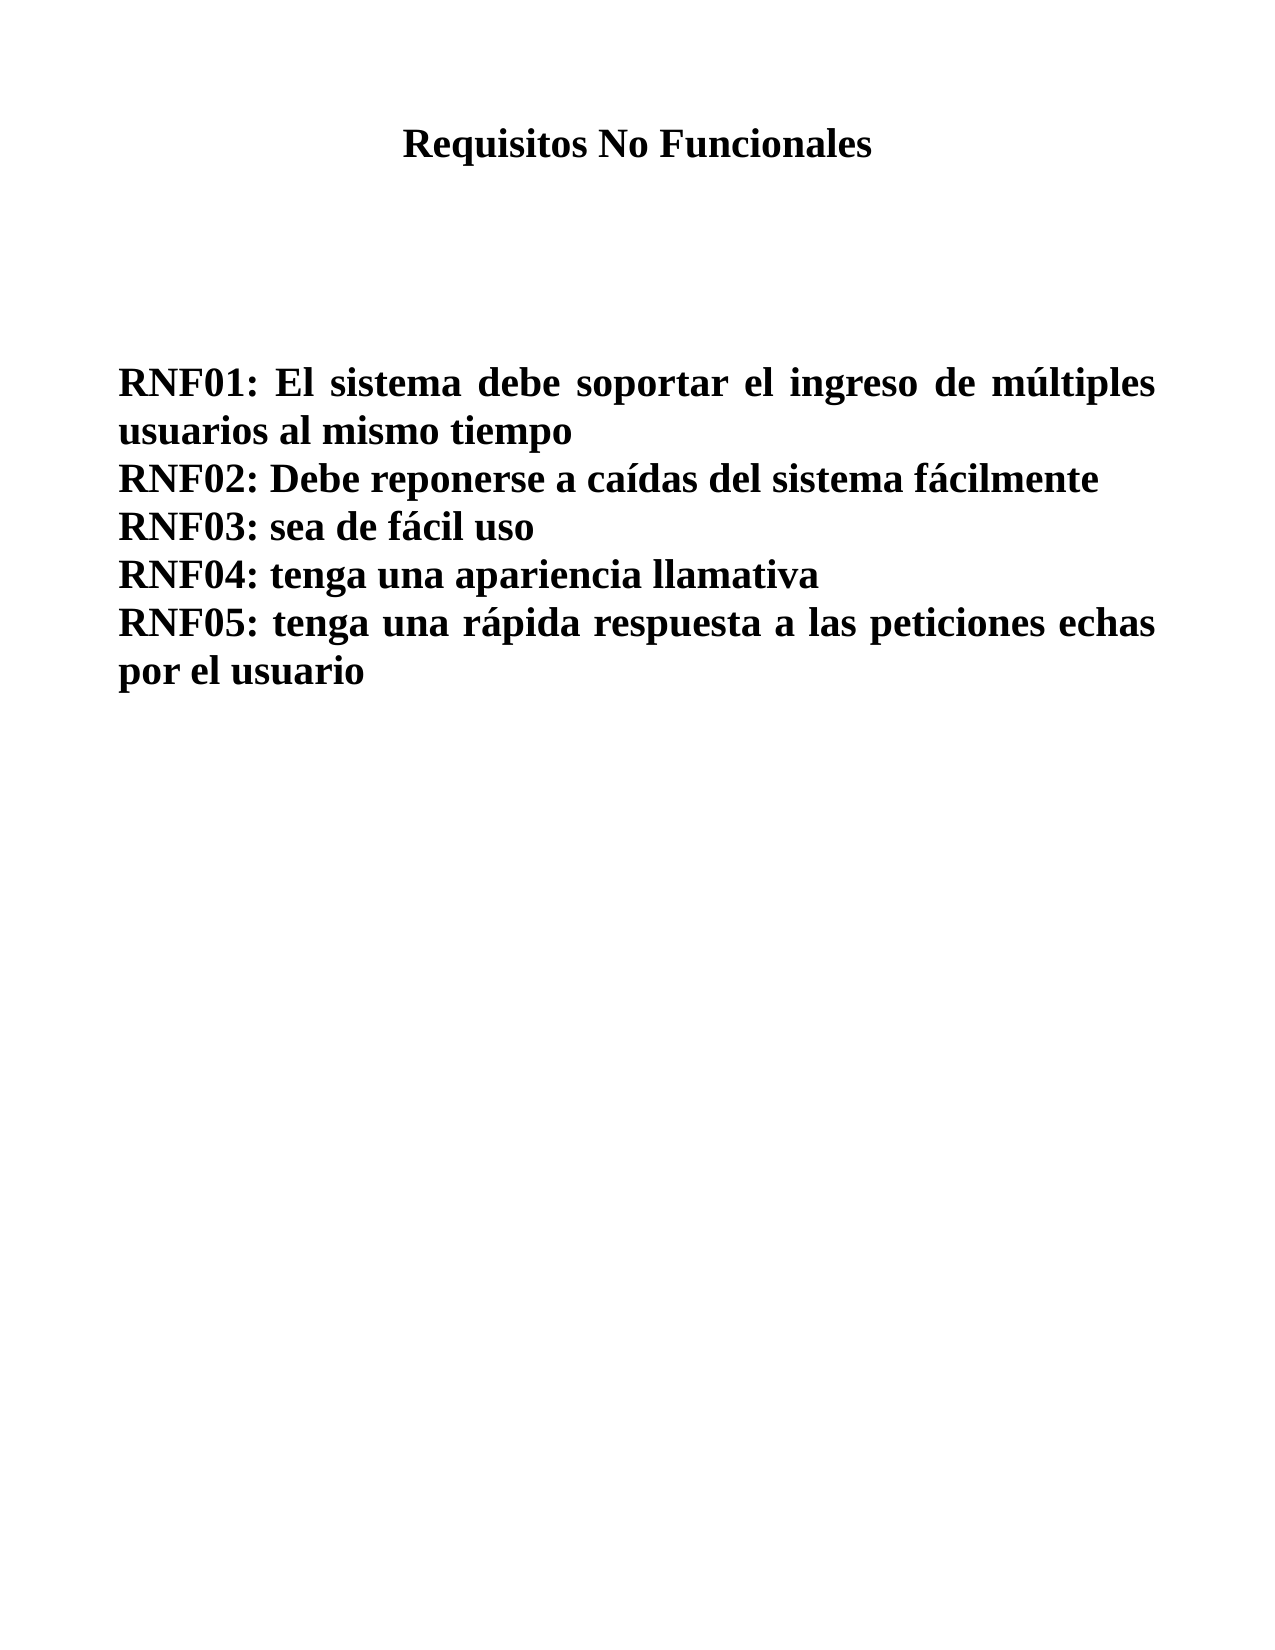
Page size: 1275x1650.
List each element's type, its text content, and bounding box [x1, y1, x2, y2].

text RNF02: Debe reponerse a caídas del sistema fácilmente [118, 453, 1157, 501]
text RNF03: sea de fácil uso [118, 501, 1157, 549]
text RNF04: tenga una apariencia llamativa [118, 549, 1157, 597]
text Requisitos No Funcionales [118, 118, 1157, 166]
text RNF05: tenga una rápida respuesta a las peticiones echas por el usuario [118, 597, 1157, 693]
text RNF01: El sistema debe soportar el ingreso de múltiples usuarios al mismo tiempo [118, 358, 1157, 453]
